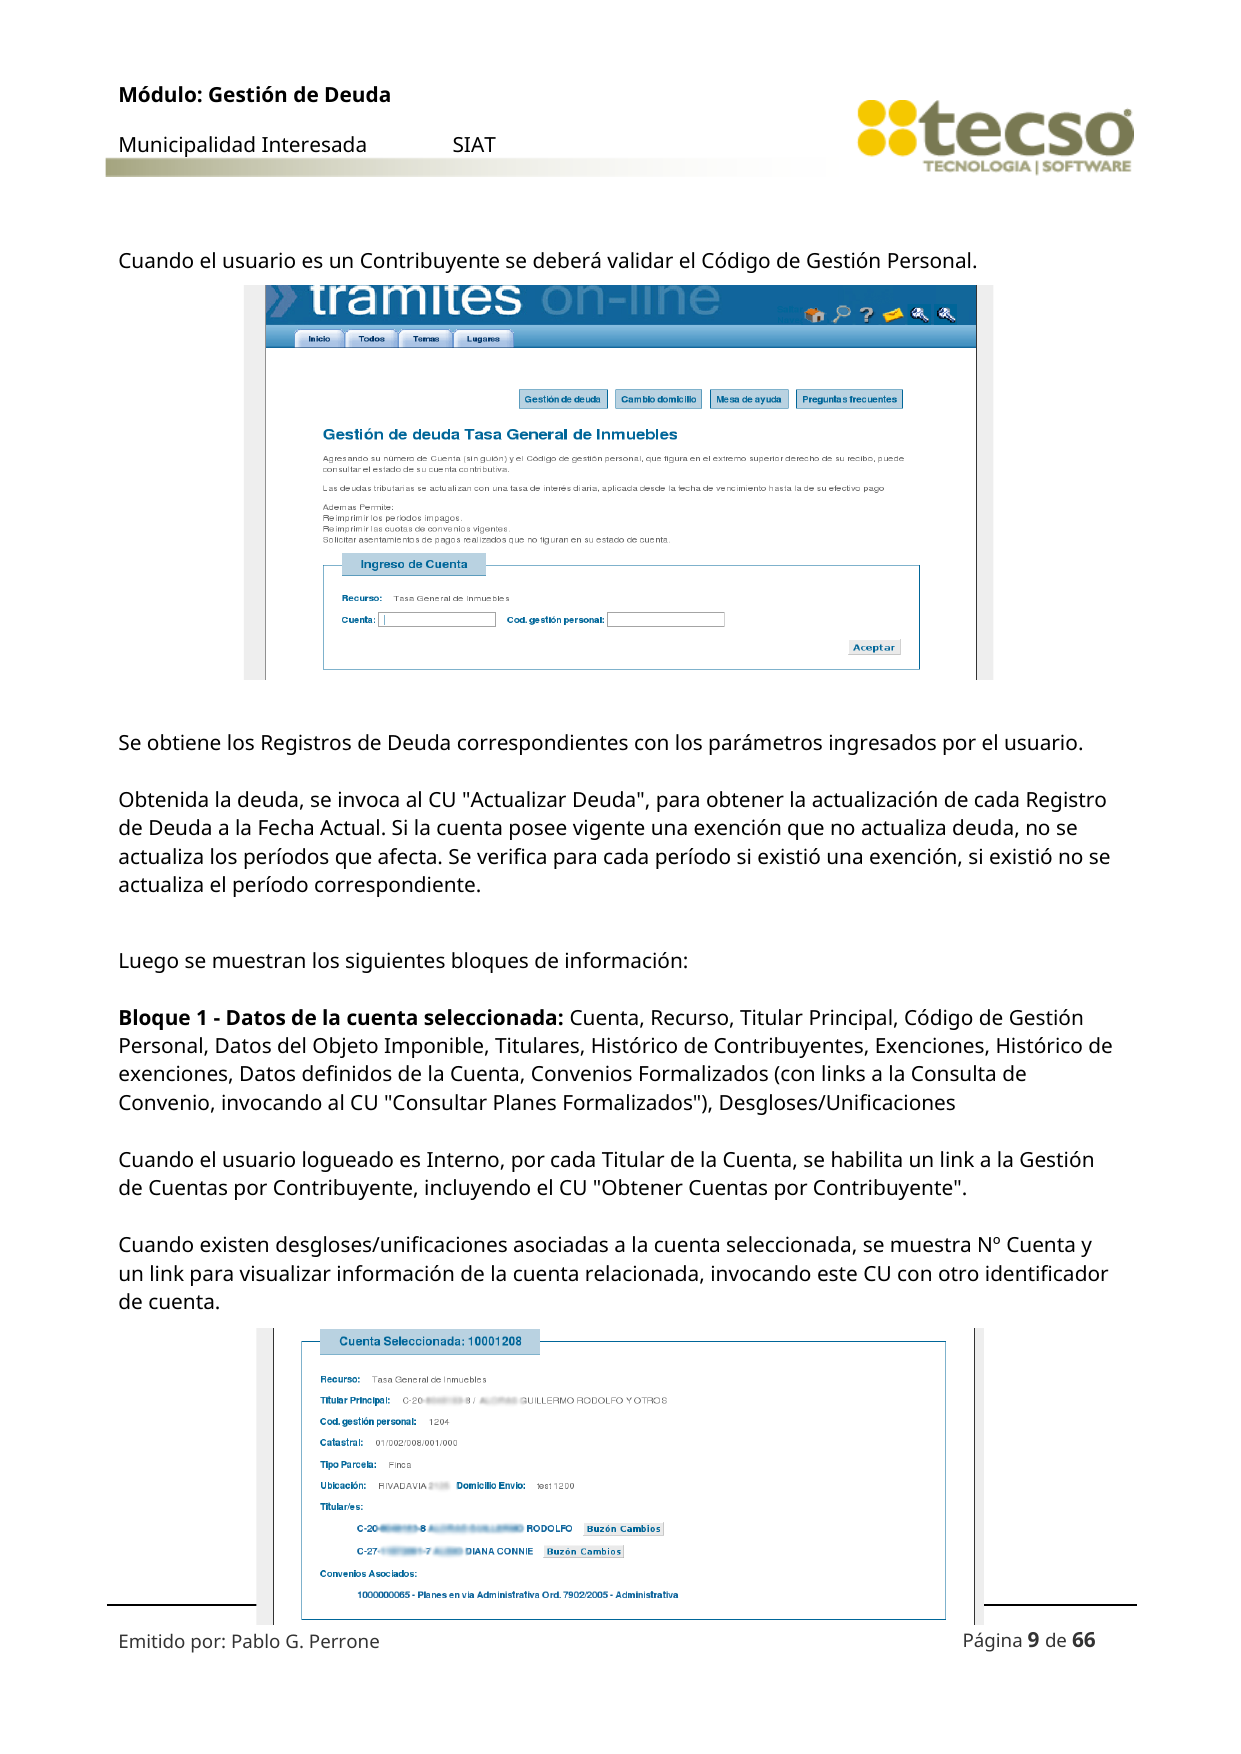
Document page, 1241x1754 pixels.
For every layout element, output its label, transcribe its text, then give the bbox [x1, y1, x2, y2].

text Cuando el usuario es un Contribuyente se deberá validar el Código de Gestión Personal. [118, 218, 1122, 709]
picture [243, 285, 994, 680]
picture [256, 1328, 984, 1625]
text Se obtiene los Registros de Deuda correspondientes con los parámetros ingresados por el usuario. Obtenida la deuda, se invoca al CU "Actualizar Deuda", para obtener la actualización de cada Registro de Deuda a la Fecha Actual. Si la cuenta posee vigente una exención que no actualiza deuda, no se actualiza los períodos que afecta. Se verifica para cada período si existió una exención, si existió no se actualiza el período correspondiente. [118, 728, 1122, 927]
picture [105, 100, 1134, 177]
text Luego se muestran los siguientes bloques de información: Bloque 1 - Datos de la cuenta seleccionada: Cuenta, Recurso, Titular Principal, Código de Gestión Personal, Datos del Objeto Imponible, Titulares, Histórico de Contribuyentes, Exenciones, Histórico de exenciones, Datos definidos de la Cuenta, Convenios Formalizados (con links a la Consulta de Convenio, invocando al CU "Consultar Planes Formalizados"), Desgloses/Unificaciones Cuando el usuario logueado es Interno, por cada Titular de la Cuenta, se habilita un link a la Gestión de Cuentas por Contribuyente, incluyendo el CU "Obtener Cuentas por Contribuyente". Cuando existen desgloses/unificaciones asociadas a la cuenta seleccionada, se muestra Nº Cuenta y un link para visualizar información de la cuenta relacionada, invocando este CU con otro identificador de cuenta. [118, 946, 1122, 1316]
